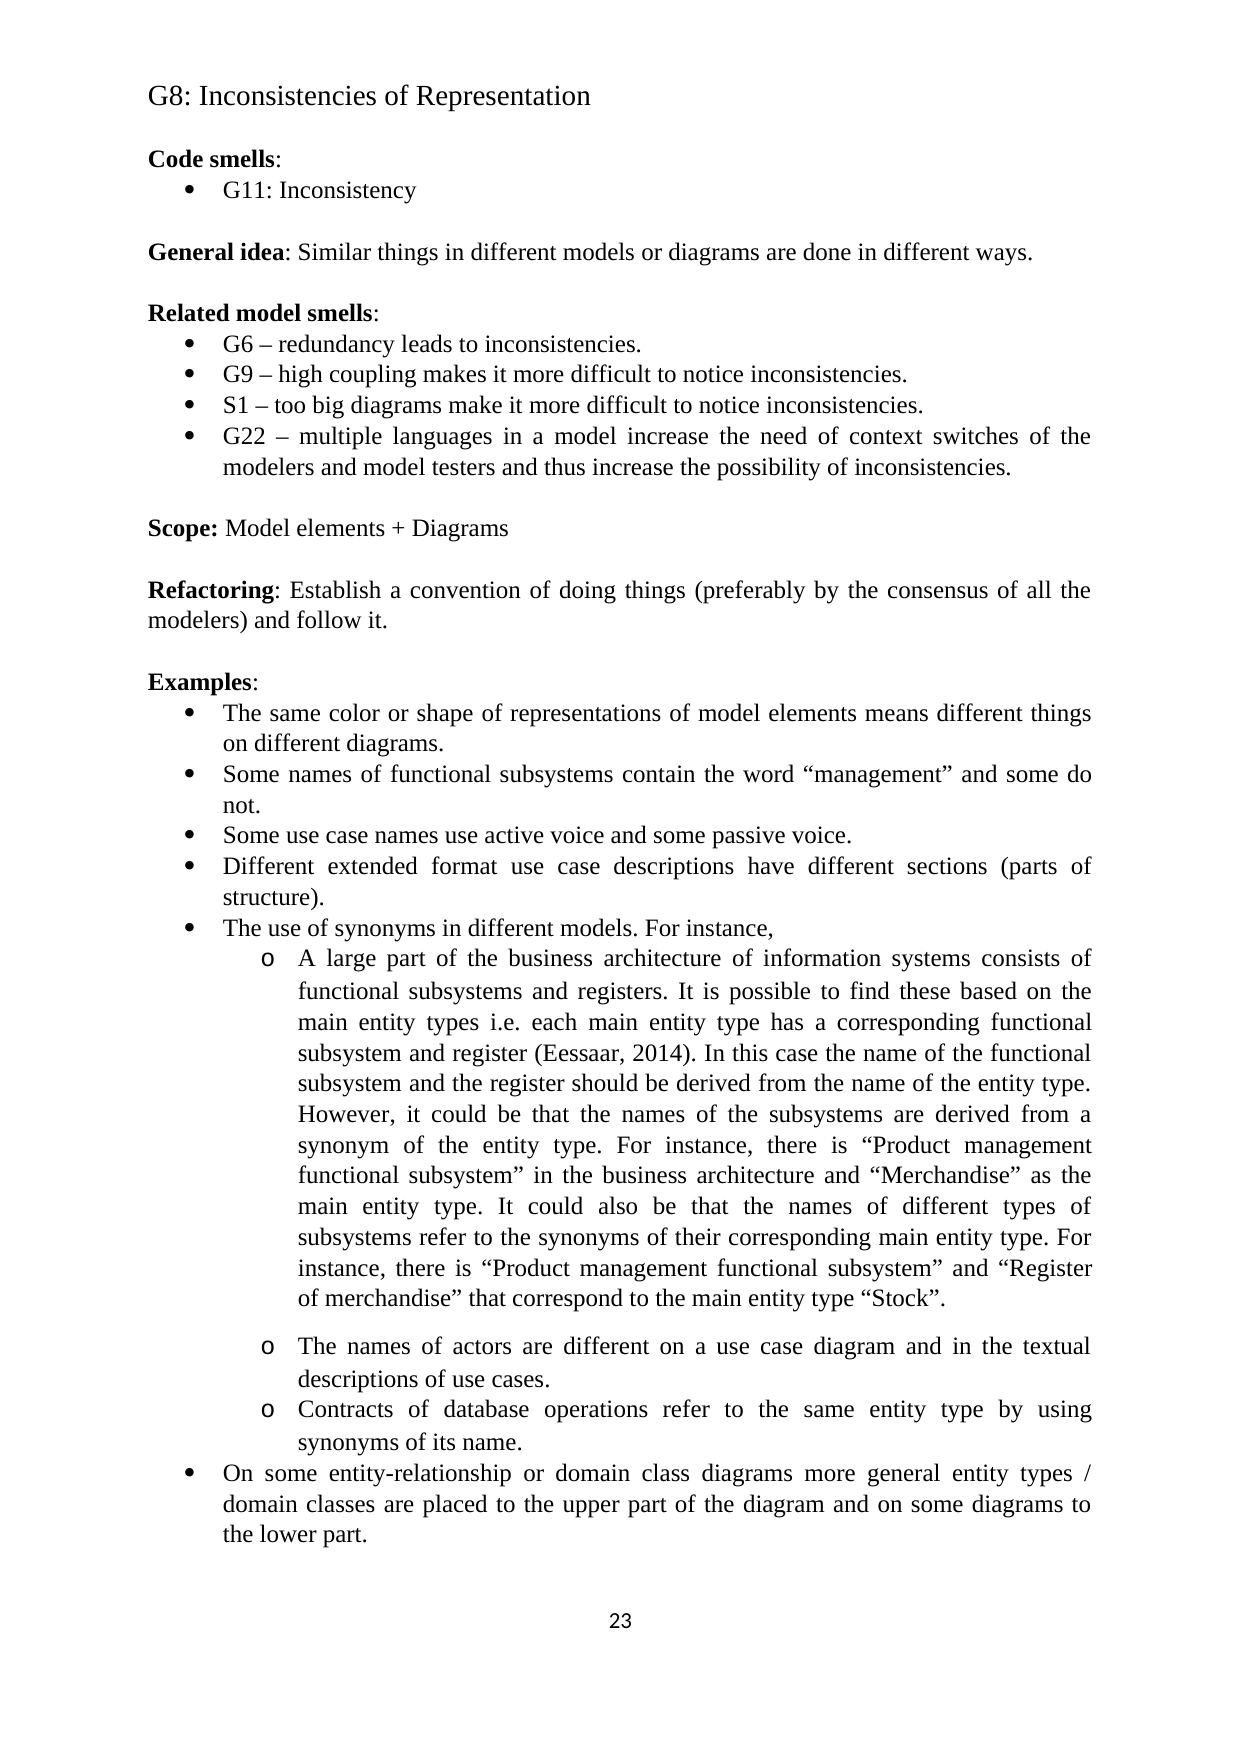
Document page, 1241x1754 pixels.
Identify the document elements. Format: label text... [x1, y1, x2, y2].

text Code smells: [148, 144, 1093, 173]
text Refactoring: Establish a convention of doing things (preferably by the consensus of all the modelers) and follow it. [148, 575, 1093, 634]
list On some entity-relationship or domain class diagrams more general entity types / domain classes are placed to the upper part of the diagram and on some diagrams to the lower part. [185, 1458, 1093, 1548]
list Different extended format use case descriptions have different sections (parts of structure). [185, 851, 1093, 911]
text Related model smells: [148, 298, 1093, 327]
list A large part of the business architecture of information systems consists of functional subsystems and registers. It is possible to find these based on the main entity types i.e. each main entity type has a corresponding functional subsystem and register (Eessaar, 2014). In this case the name of the functional subsystem and the register should be derived from the name of the entity type. However, it could be that the names of the subsystems are derived from a synonym of the entity type. For instance, there is “Product management functional subsystem” in the business architecture and “Merchandise” as the main entity type. It could also be that the names of different types of subsystems refer to the synonyms of their corresponding main entity type. For instance, there is “Product management functional subsystem” and “Register of merchandise” that correspond to the main entity type “Stock”. [260, 943, 1093, 1312]
list G6 – redundancy leads to inconsistencies. [185, 329, 1093, 358]
list The same color or shape of representations of model elements means different things on different diagrams. [185, 698, 1093, 757]
list Contracts of database operations refer to the same entity type by using synonyms of its name. [260, 1394, 1093, 1456]
text General idea: Similar things in different models or diagrams are done in different ways. [148, 237, 1093, 265]
subtitle G8: Inconsistencies of Representation [148, 78, 1093, 111]
list The use of synonyms in different models. For instance, [185, 913, 1093, 941]
list S1 – too big diagrams make it more difficult to notice inconsistencies. [185, 390, 1093, 419]
text Scope: Model elements + Diagrams [148, 513, 1093, 542]
list Some names of functional subsystems contain the word “management” and some do not. [185, 759, 1093, 818]
list G22 – multiple languages in a model increase the need of context switches of the modelers and model testers and thus increase the possibility of inconsistencies. [185, 421, 1093, 481]
text Examples: [148, 667, 1093, 696]
list G11: Inconsistency [185, 175, 1093, 204]
list G9 – high coupling makes it more difficult to notice inconsistencies. [185, 359, 1093, 388]
list Some use case names use active voice and some passive voice. [185, 821, 1093, 849]
list The names of actors are different on a use case diagram and in the textual descriptions of use cases. [260, 1331, 1093, 1392]
